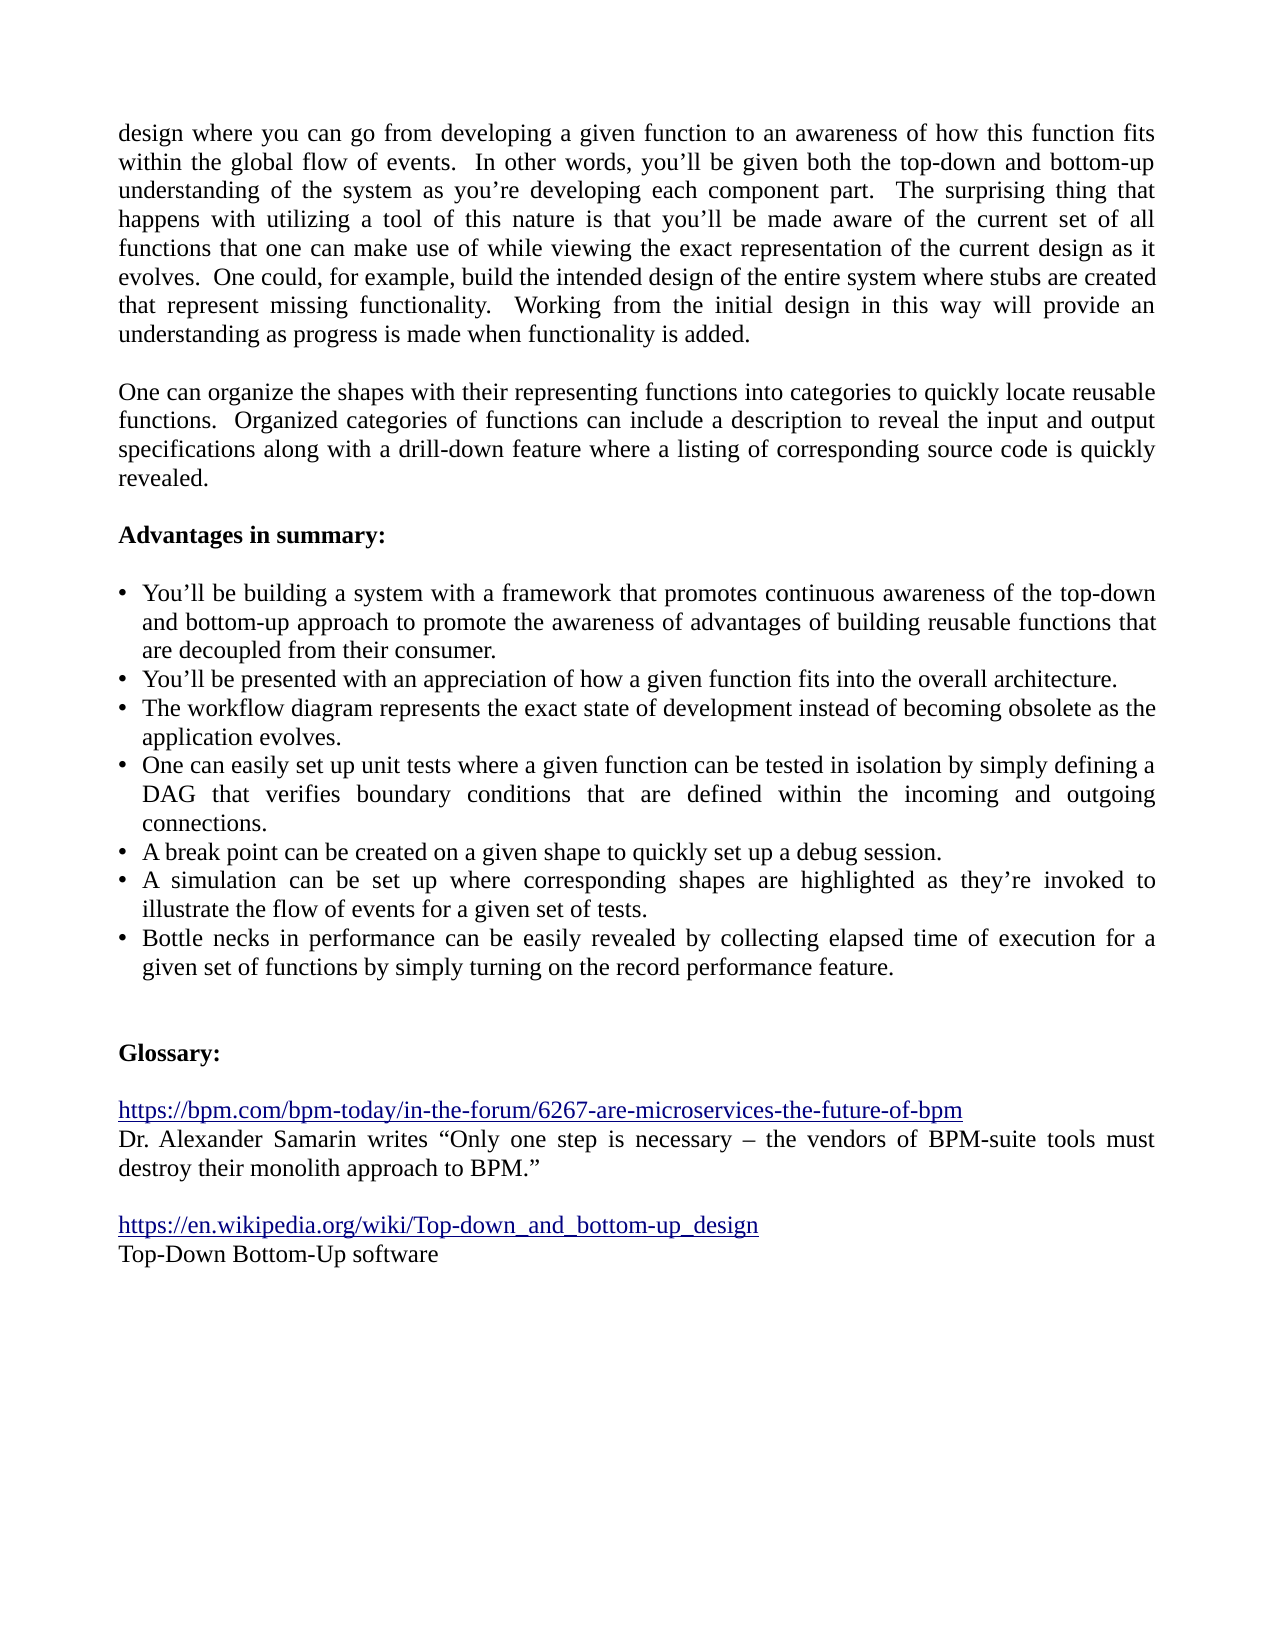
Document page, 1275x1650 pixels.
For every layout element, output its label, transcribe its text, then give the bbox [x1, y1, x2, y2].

text Dr. Alexander Samarin writes “Only one step is necessary – the vendors of BPM-suite tools must destroy their monolith approach to BPM.” [118, 1124, 1157, 1182]
list You’ll be presented with an appreciation of how a given function fits into the overall architecture. [118, 664, 1157, 693]
list The workflow diagram represents the exact state of development instead of becoming obsolete as the application evolves. [118, 693, 1157, 751]
text https://bpm.com/bpm-today/in-the-forum/6267-are-microservices-the-future-of-bpm [118, 1096, 1157, 1124]
text Advantages in summary: [118, 521, 1157, 549]
list You’ll be building a system with a framework that promotes continuous awareness of the top-down and bottom-up approach to promote the awareness of advantages of building reusable functions that are decoupled from their consumer. [118, 578, 1157, 664]
list Bottle necks in performance can be easily revealed by collecting elapsed time of execution for a given set of functions by simply turning on the record performance feature. [118, 923, 1157, 981]
list A simulation can be set up where corresponding shapes are highlighted as they’re invoked to illustrate the flow of events for a given set of tests. [118, 866, 1157, 923]
text https://en.wikipedia.org/wiki/Top-down_and_bottom-up_design [118, 1211, 1157, 1239]
text design where you can go from developing a given function to an awareness of how this function fits within the global flow of events. In other words, you’ll be given both the top-down and bottom-up understanding of the system as you’re developing each component part. The surprising thing that happens with utilizing a tool of this nature is that you’ll be made aware of the current set of all functions that one can make use of while viewing the exact representation of the current design as it evolves. One could, for example, build the intended design of the entire system where stubs are created that represent missing functionality. Working from the initial design in this way will provide an understanding as progress is made when functionality is added. [118, 118, 1157, 348]
text Top-Down Bottom-Up software [118, 1239, 1157, 1268]
text Glossary: [118, 1038, 1157, 1067]
text One can organize the shapes with their representing functions into categories to quickly locate reusable functions. Organized categories of functions can include a description to reveal the input and output specifications along with a drill-down feature where a listing of corresponding source code is quickly revealed. [118, 377, 1157, 492]
list One can easily set up unit tests where a given function can be tested in isolation by simply defining a DAG that verifies boundary conditions that are defined within the incoming and outgoing connections. [118, 751, 1157, 837]
list A break point can be created on a given shape to quickly set up a debug session. [118, 837, 1157, 866]
